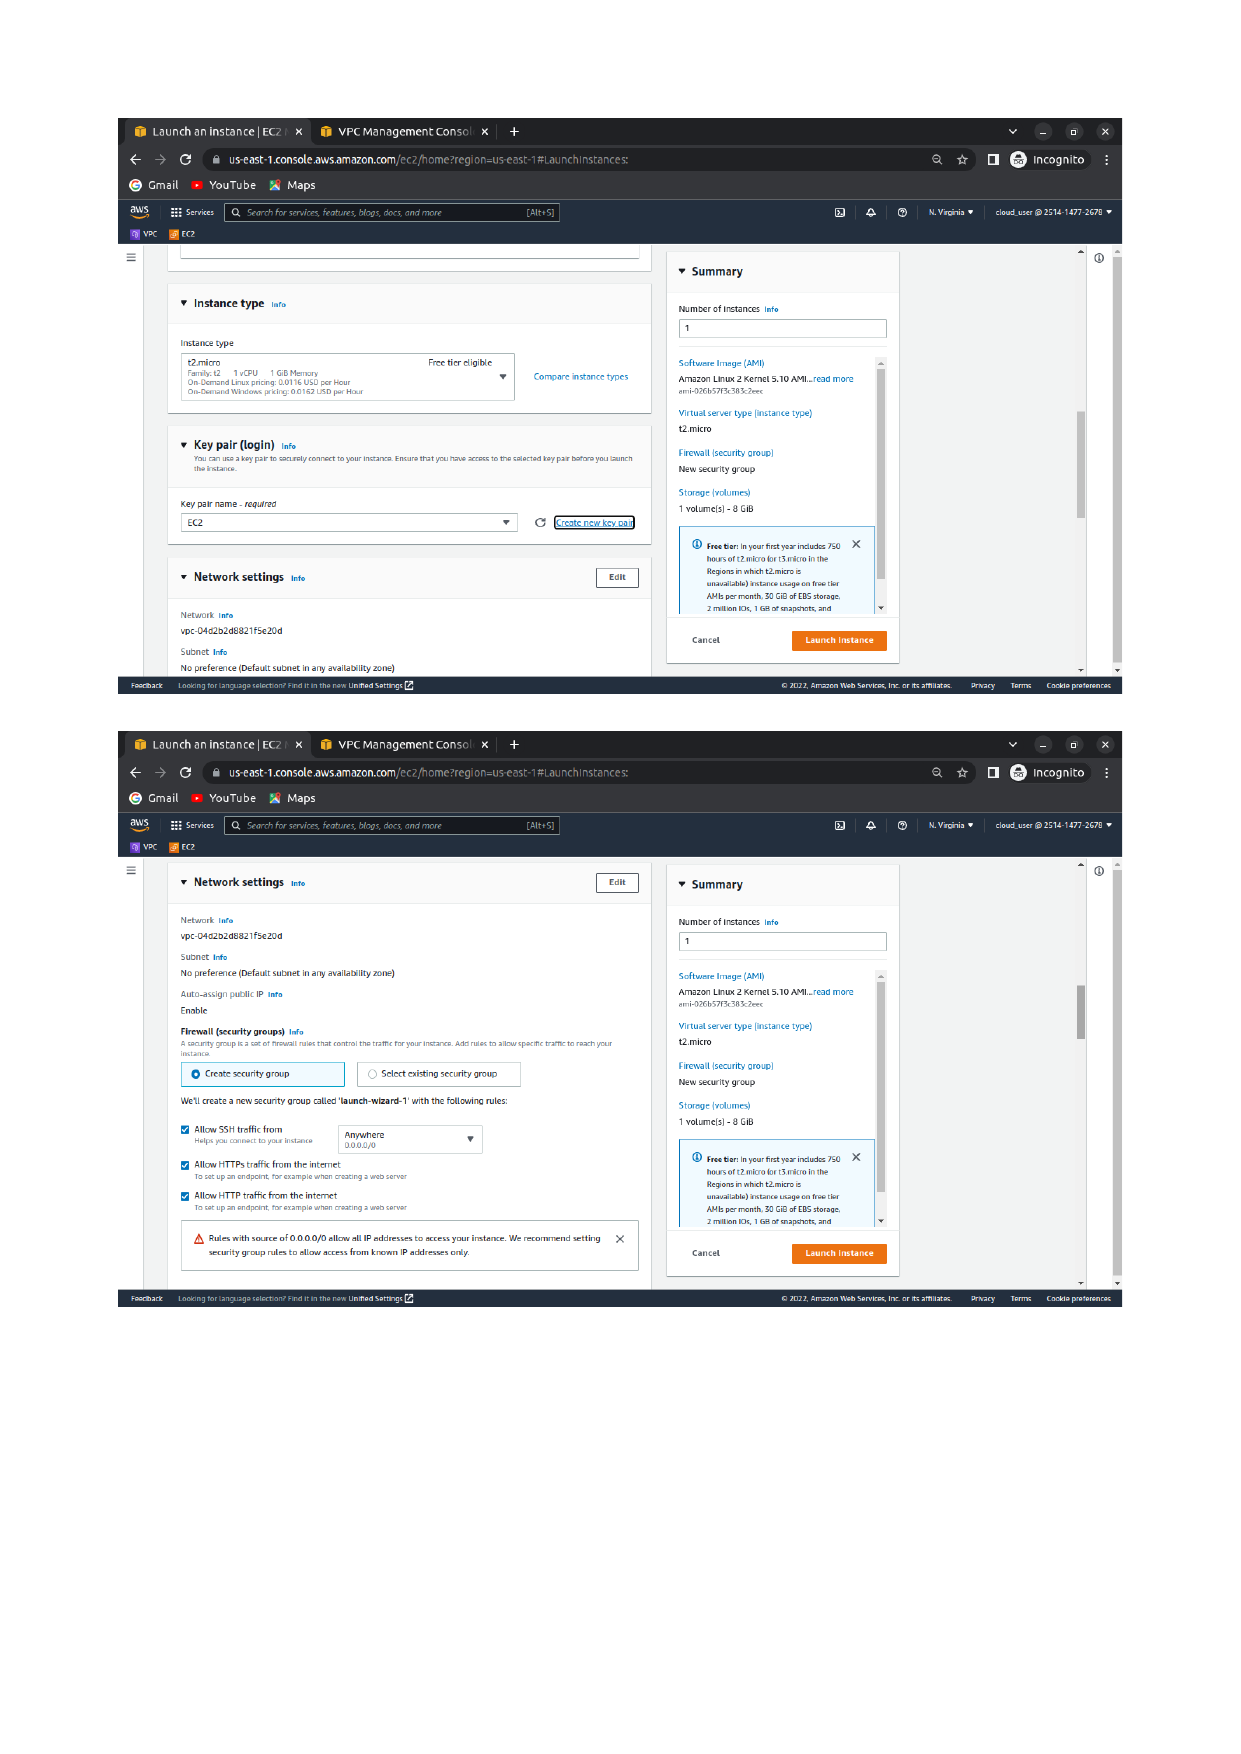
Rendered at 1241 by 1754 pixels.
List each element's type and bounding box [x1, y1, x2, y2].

picture [118, 118, 1123, 694]
picture [118, 731, 1123, 1307]
